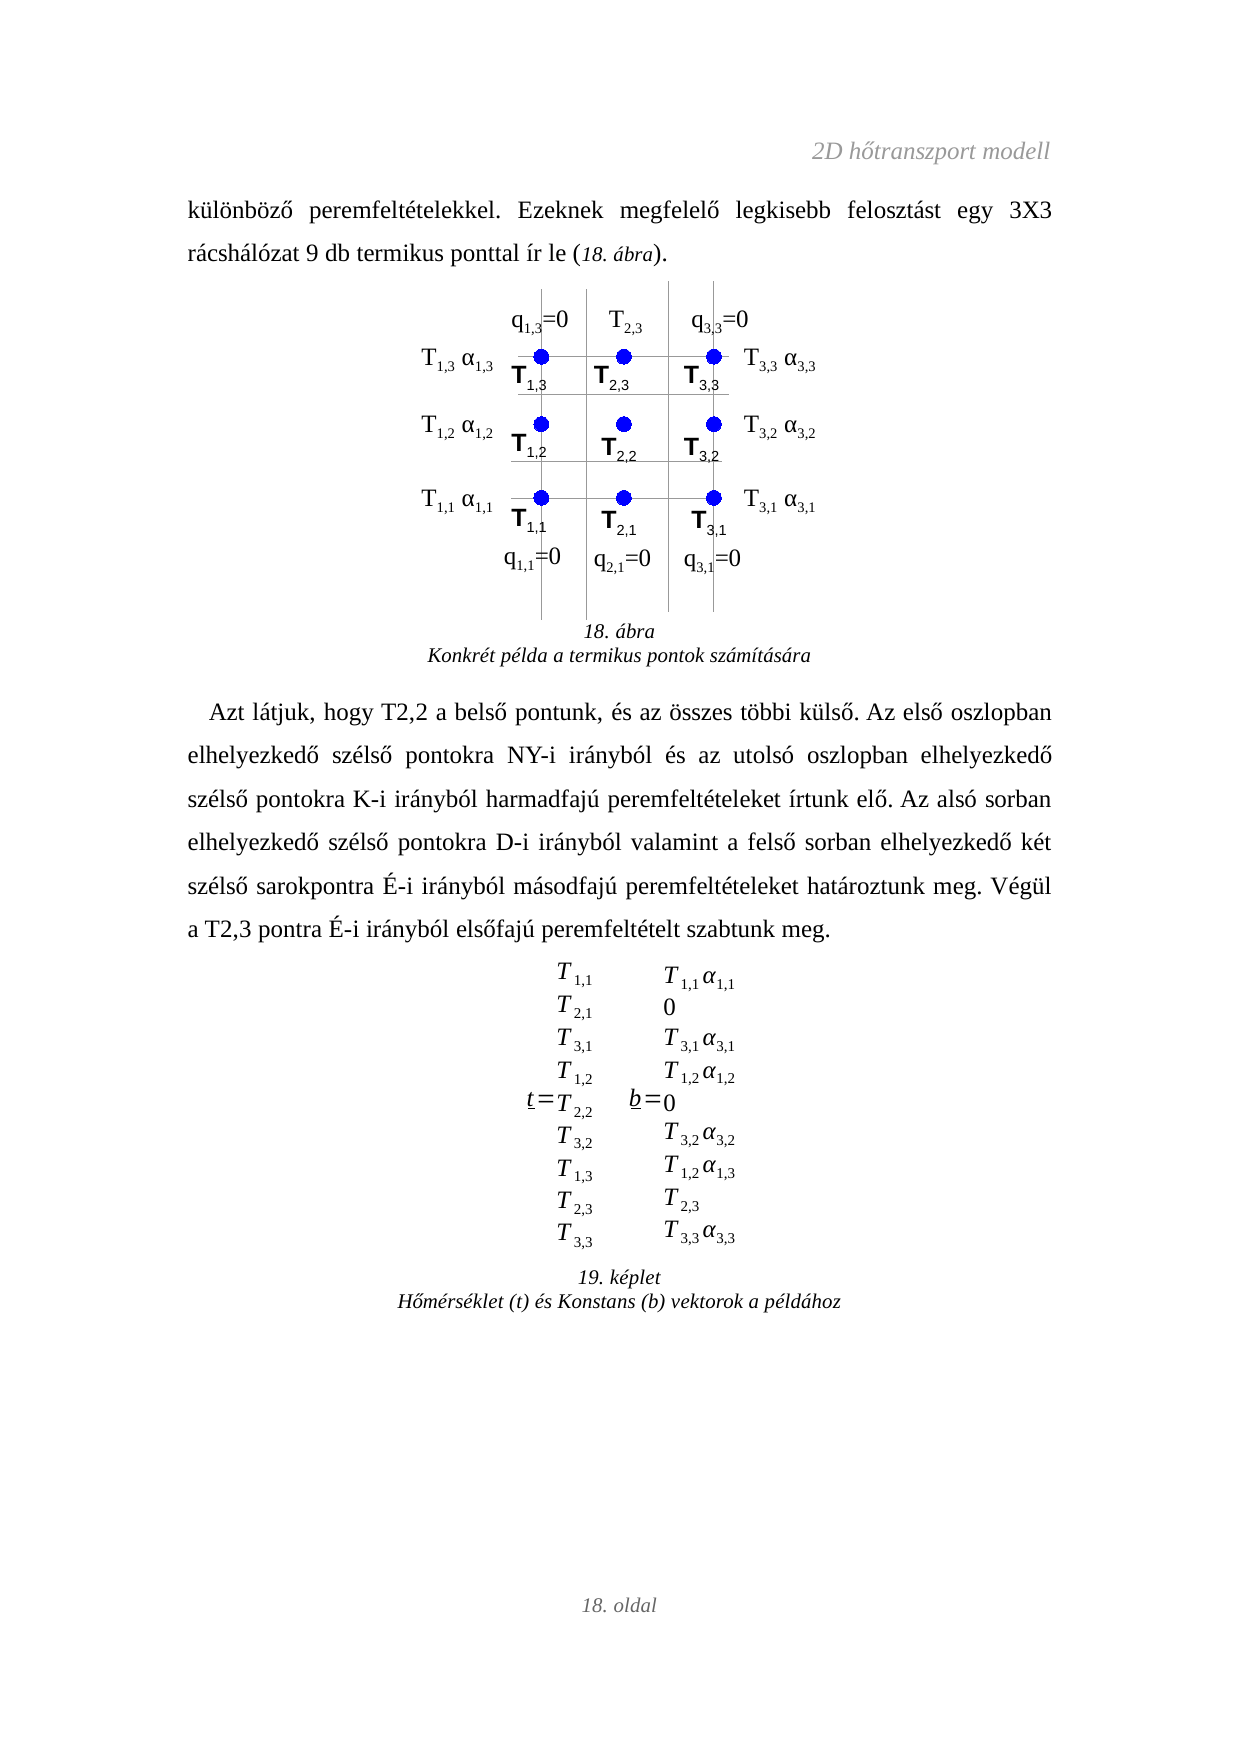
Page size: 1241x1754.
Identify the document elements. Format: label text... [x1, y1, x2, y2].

text 19. képlet [187, 1265, 1053, 1289]
text 18. ábra [187, 619, 1053, 643]
text különböző peremfeltételekkel. Ezeknek megfelelő legkisebb felosztást egy 3X3 rácshálózat 9 db termikus ponttal ír le (18. ábra). [187, 194, 1053, 267]
text Konkrét példa a termikus pontok számítására [187, 643, 1053, 667]
text Azt látjuk, hogy T2,2 a belső pontunk, és az összes többi külső. Az első oszlopban elhelyezkedő szélső pontokra NY-i irányból és az utolsó oszlopban elhelyezkedő szélső pontokra K-i irányból harmadfajú peremfeltételeket írtunk elő. Az alsó sorban elhelyezkedő szélső pontokra D-i irányból valamint a felső sorban elhelyezkedő két szélső sarokpontra É-i irányból másodfajú peremfeltételeket határoztunk meg. Végül a T2,3 pontra É-i irányból elsőfajú peremfeltételt szabtunk meg. [187, 696, 1053, 943]
text Hőmérséklet (t) és Konstans (b) vektorok a példához [187, 1289, 1053, 1313]
